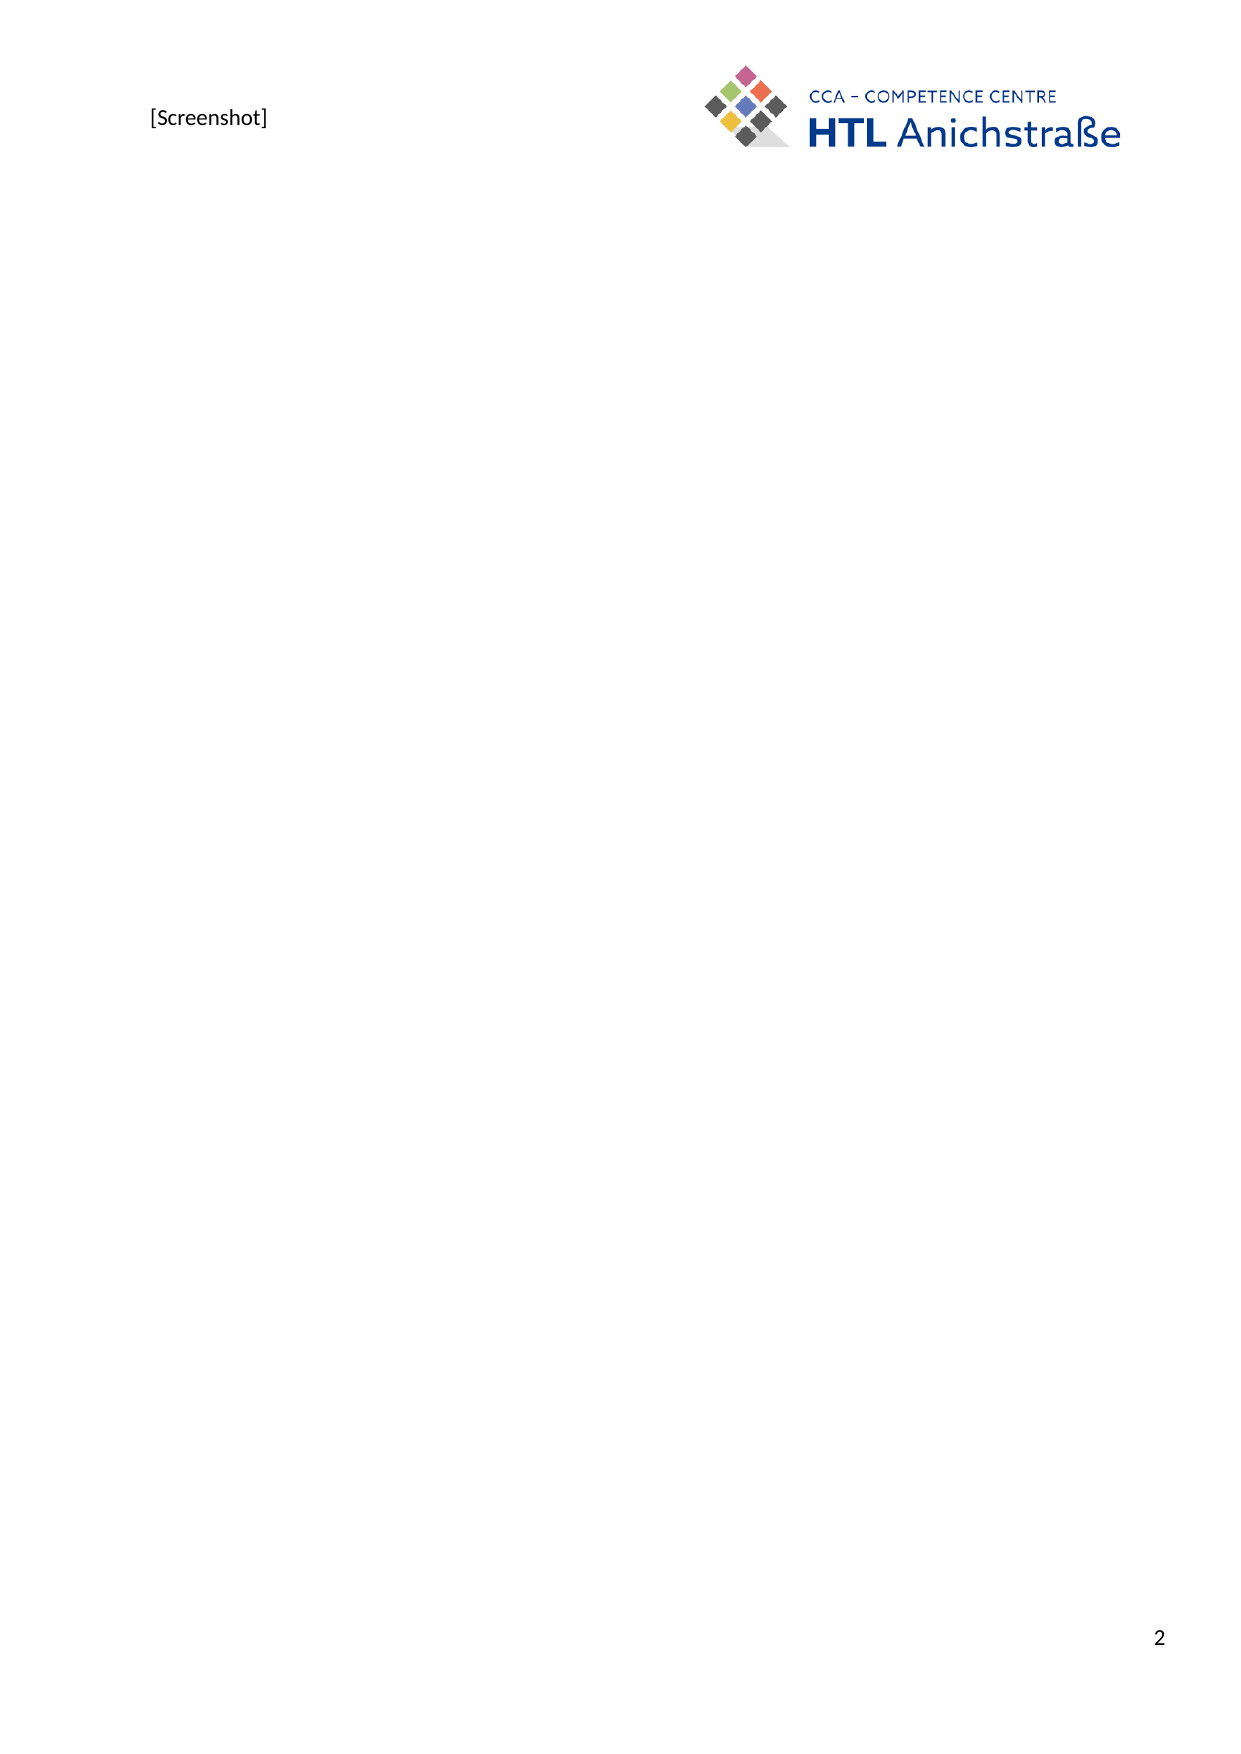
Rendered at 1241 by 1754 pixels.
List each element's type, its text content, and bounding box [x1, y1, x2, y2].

list [1121, 103, 1165, 131]
picture [703, 65, 1121, 147]
list [Screenshot] [112, 103, 703, 131]
